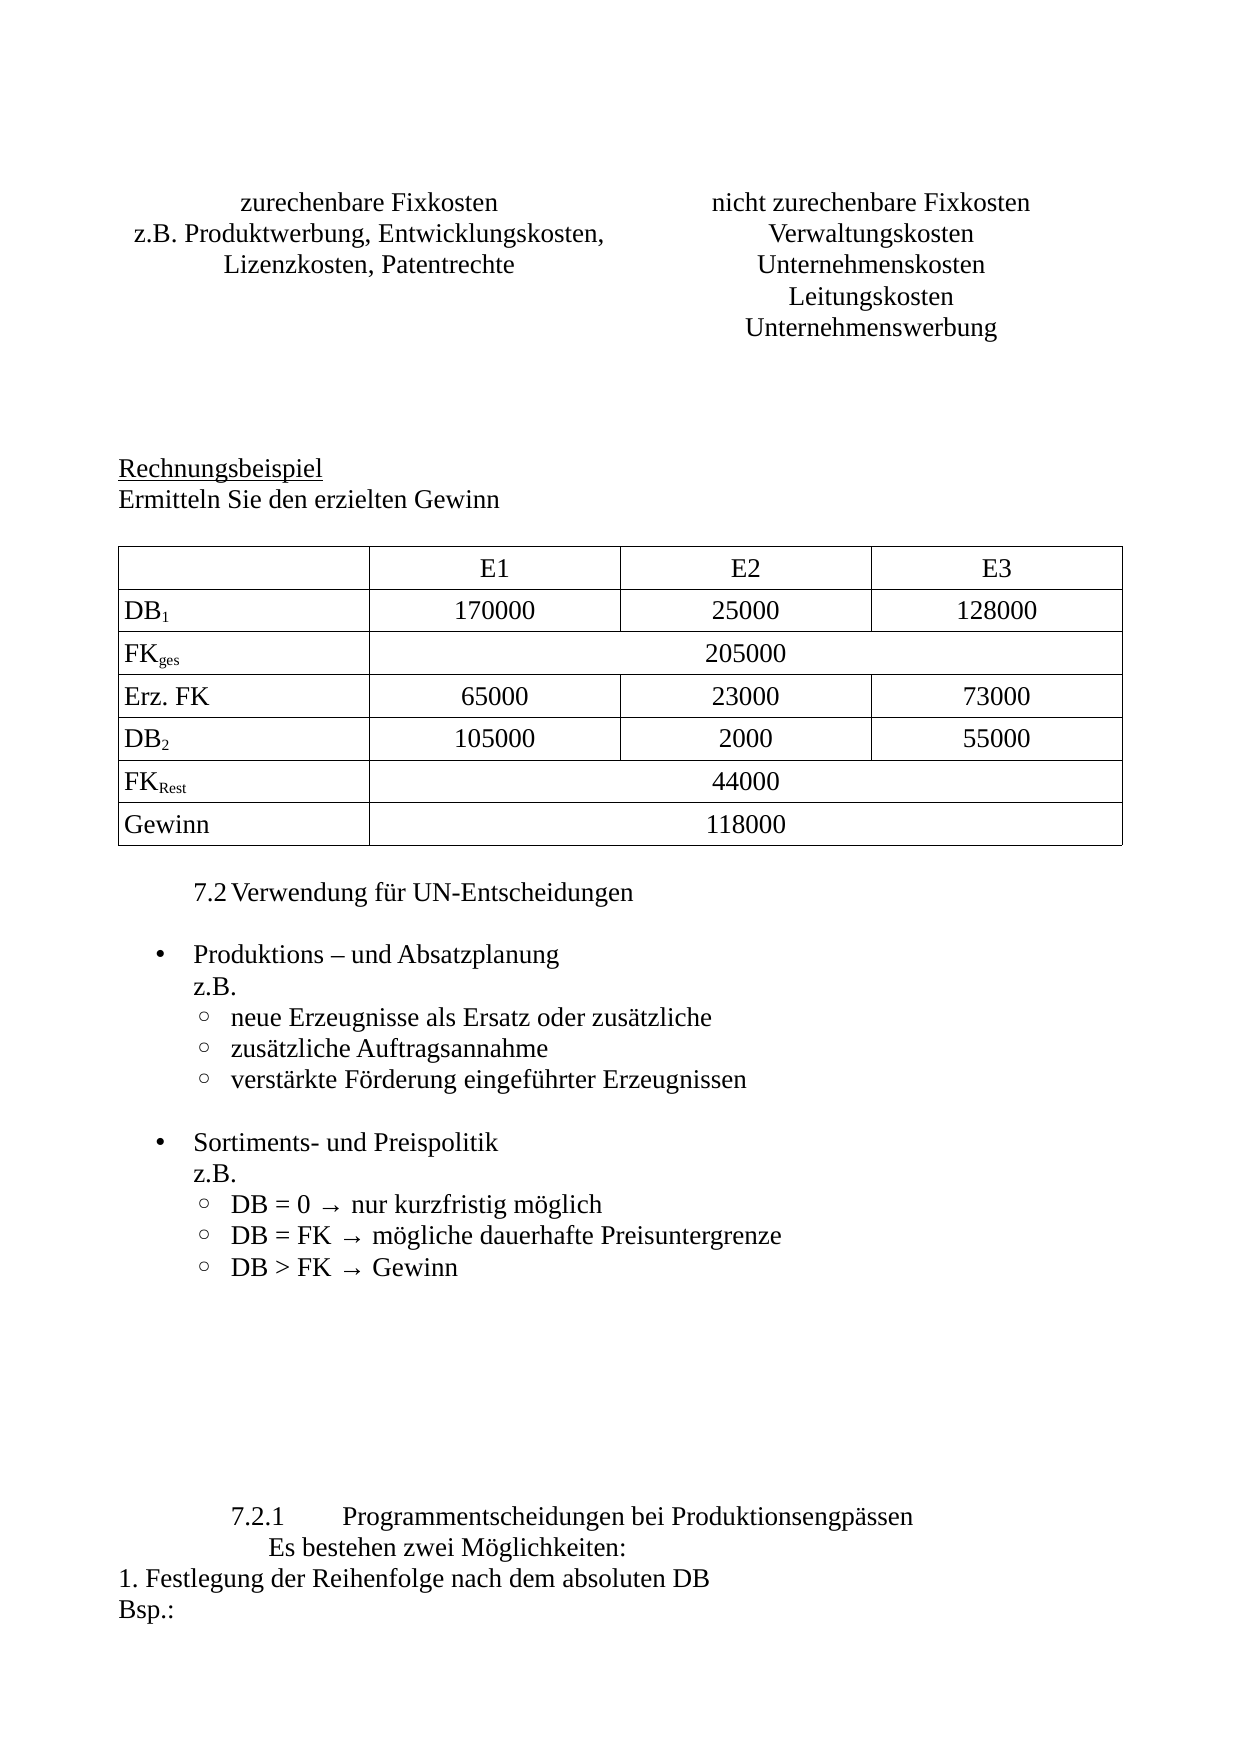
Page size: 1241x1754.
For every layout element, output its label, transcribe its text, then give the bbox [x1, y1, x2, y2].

table_cell 65000 [370, 675, 620, 717]
table_cell FKRest [119, 761, 369, 802]
table_cell 118000 [370, 803, 1122, 845]
table_cell 2000 [621, 718, 871, 759]
table_cell 128000 [872, 590, 1122, 631]
text 1. Festlegung der Reihenfolge nach dem absoluten DB [118, 1562, 1122, 1593]
table_cell FKges [119, 632, 369, 674]
table_header nicht zurechenbare Fixkosten Verwaltungskosten Unternehmenskosten Leitungskosten Unternehmenswerbung [620, 180, 1122, 348]
list DB = FK → mögliche dauerhafte Preisuntergrenze [193, 1219, 1122, 1251]
table_cell [118, 348, 620, 390]
table_cell Erz. FK [119, 675, 369, 717]
table_cell Gewinn [119, 803, 369, 845]
list z.B. [156, 970, 1122, 1001]
table_cell 105000 [370, 718, 620, 759]
table_header E1 [370, 547, 620, 589]
list Sortiments- und Preispolitik [156, 1126, 1122, 1157]
table_header zurechenbare Fixkosten z.B. Produktwerbung, Entwicklungskosten, Lizenzkosten, Patentrechte [118, 180, 620, 348]
table_cell 73000 [872, 675, 1122, 717]
list DB > FK → Gewinn [193, 1251, 1122, 1282]
list verstärkte Förderung eingeführter Erzeugnissen [193, 1063, 1122, 1094]
text Rechnungsbeispiel [118, 452, 1122, 484]
list Produktions – und Absatzplanung [156, 938, 1122, 970]
table_cell 25000 [621, 590, 871, 631]
table_cell DB1 [119, 590, 369, 631]
table_cell 55000 [872, 718, 1122, 759]
table_header [119, 547, 369, 589]
table_cell 170000 [370, 590, 620, 631]
list Verwendung für UN-Entscheidungen [193, 876, 1122, 907]
text Bsp.: [118, 1593, 1122, 1624]
table_cell DB2 [119, 718, 369, 759]
list z.B. [156, 1157, 1122, 1188]
table_cell 23000 [621, 675, 871, 717]
list Es bestehen zwei Möglichkeiten: [231, 1531, 1122, 1562]
table_cell [620, 348, 1122, 390]
list neue Erzeugnisse als Ersatz oder zusätzliche [193, 1001, 1122, 1032]
list Programmentscheidungen bei Produktionsengpässen [231, 1500, 1122, 1531]
list DB = 0 → nur kurzfristig möglich [193, 1188, 1122, 1219]
table_header E2 [621, 547, 871, 589]
text Ermitteln Sie den erzielten Gewinn [118, 484, 1122, 515]
table_cell 205000 [370, 632, 1122, 674]
table_header E3 [872, 547, 1122, 589]
list zusätzliche Auftragsannahme [193, 1032, 1122, 1063]
table_cell 44000 [370, 761, 1122, 802]
